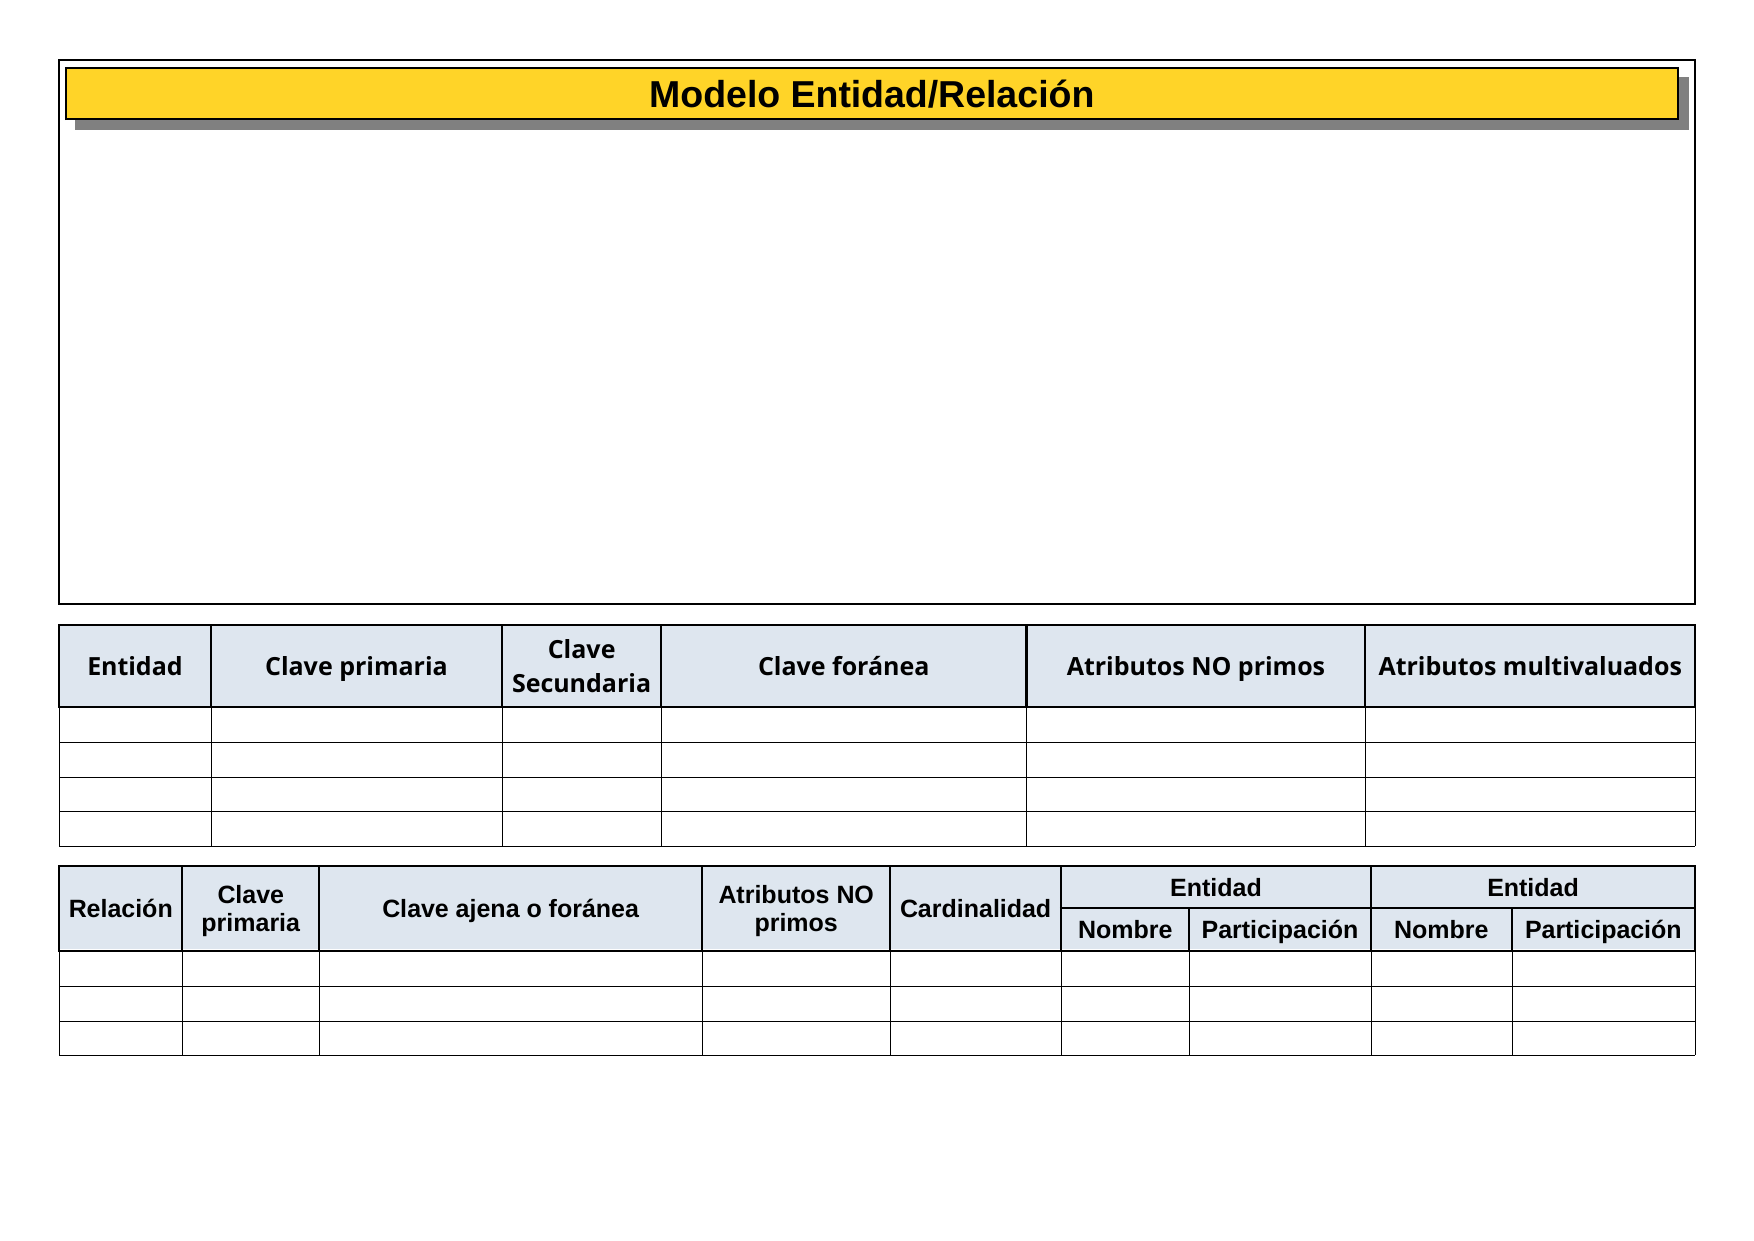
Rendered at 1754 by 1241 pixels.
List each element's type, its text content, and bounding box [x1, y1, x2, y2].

table_cell [503, 708, 661, 742]
table_cell [662, 778, 1026, 811]
table_cell [503, 812, 661, 846]
table_header Entidad [1372, 867, 1694, 907]
table_cell [60, 708, 211, 742]
table_cell [703, 987, 890, 1021]
table_header Atributos NO primos [1028, 626, 1364, 706]
table_header Clave ajena o foránea [320, 867, 701, 949]
table_cell [662, 708, 1026, 742]
table_header Clave foránea [662, 626, 1025, 706]
table_header Entidad [1062, 867, 1370, 907]
table_cell Participación [1190, 909, 1370, 949]
table_cell [1190, 987, 1371, 1021]
table_cell [60, 812, 211, 846]
table_cell [320, 987, 702, 1021]
table_cell [1366, 743, 1695, 777]
table_header Clave primaria [183, 867, 318, 949]
table_cell [703, 952, 890, 986]
table_cell [60, 987, 182, 1021]
table_cell [891, 952, 1061, 986]
table_cell [891, 987, 1061, 1021]
table_cell [1366, 778, 1695, 811]
table_cell [60, 778, 211, 811]
table_cell [1513, 952, 1695, 986]
table_cell [212, 778, 502, 811]
table_cell [1513, 987, 1695, 1021]
table_cell [60, 952, 182, 986]
table_cell [1027, 743, 1365, 777]
table_cell Nombre [1062, 909, 1188, 949]
table_cell [212, 812, 502, 846]
table_cell [212, 743, 502, 777]
table_cell [1190, 1022, 1371, 1055]
table_cell [183, 952, 319, 986]
table_cell [1372, 987, 1512, 1021]
table_cell [662, 812, 1026, 846]
table_cell [1366, 708, 1695, 742]
table_cell [183, 987, 319, 1021]
table_header Modelo Entidad/Relación [60, 61, 1694, 136]
table_header Entidad [60, 626, 210, 706]
table_cell [503, 778, 661, 811]
table_cell [183, 1022, 319, 1055]
table_header Clave primaria [212, 626, 501, 706]
table_cell [1372, 1022, 1512, 1055]
table_cell Nombre [1372, 909, 1511, 949]
table_cell [1027, 708, 1365, 742]
table_header Atributos NO primos [703, 867, 889, 949]
table_cell [1366, 812, 1695, 846]
table_cell [503, 743, 661, 777]
table_header Relación [60, 867, 181, 949]
table_cell [1513, 1022, 1695, 1055]
table_cell [662, 743, 1026, 777]
table_cell [891, 1022, 1061, 1055]
table_header Cardinalidad [891, 867, 1060, 949]
table_cell [1027, 812, 1365, 846]
table_cell [1190, 952, 1371, 986]
table_cell [1062, 987, 1189, 1021]
table_cell [320, 1022, 702, 1055]
table_cell [1372, 952, 1512, 986]
table_header Atributos multivaluados [1366, 626, 1694, 706]
table_cell [703, 1022, 890, 1055]
table_cell [60, 1022, 182, 1055]
table_cell [1062, 952, 1189, 986]
table_cell [1062, 1022, 1189, 1055]
table_header Clave Secundaria [503, 626, 660, 706]
table_cell [212, 708, 502, 742]
table_cell [1027, 778, 1365, 811]
table_cell [320, 952, 702, 986]
table_cell [60, 743, 211, 777]
table_cell Participación [1513, 909, 1694, 949]
table_cell [60, 136, 1694, 603]
